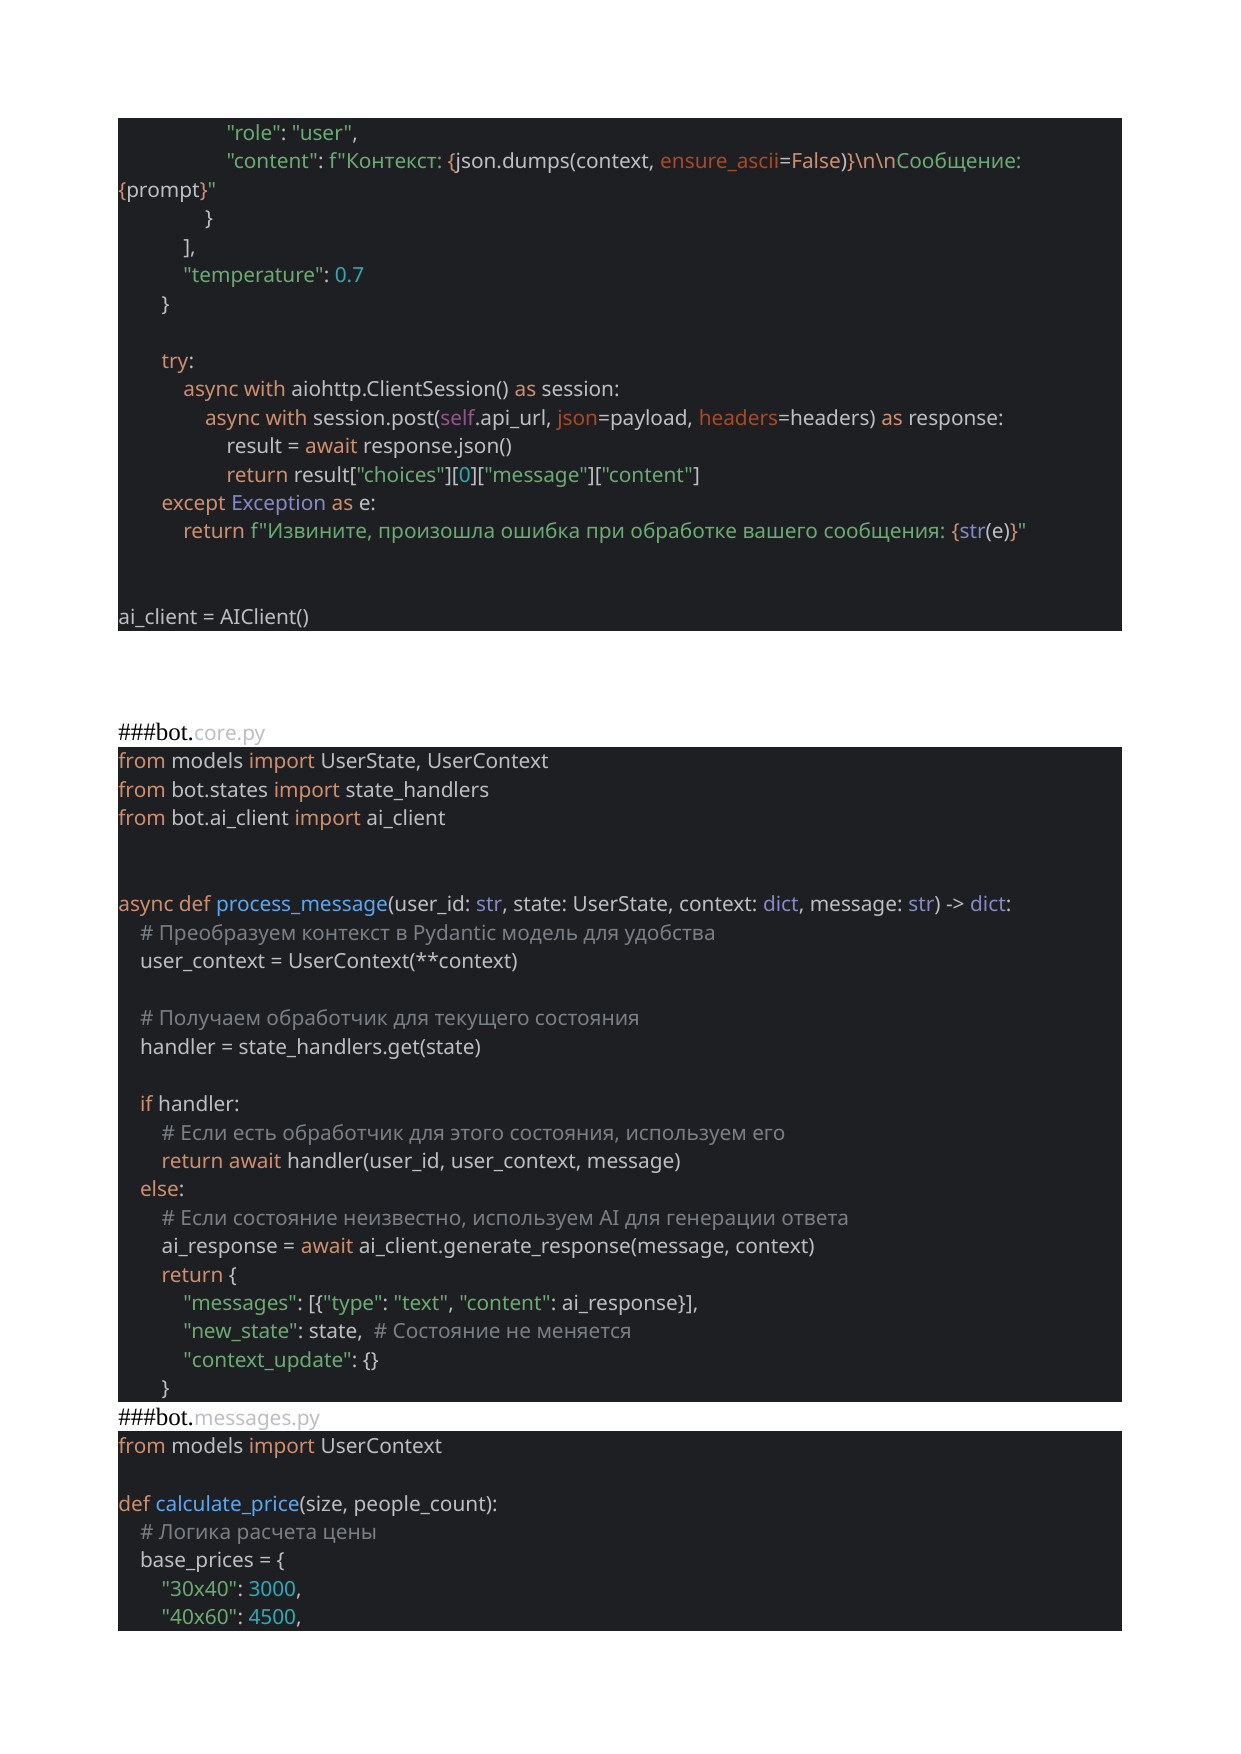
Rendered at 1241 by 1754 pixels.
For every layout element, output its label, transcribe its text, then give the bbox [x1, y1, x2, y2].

text ###bot.messages.py [118, 1402, 1122, 1431]
text from models import UserContext def calculate_price(size, people_count): # Логика расчета цены base_prices = { "30x40": 3000, "40x60": 4500, [118, 1431, 1122, 1631]
text ###bot.core.py [118, 631, 1122, 747]
text from models import UserState, UserContext from bot.states import state_handlers from bot.ai_client import ai_client async def process_message(user_id: str, state: UserState, context: dict, message: str) -> dict: # Преобразуем контекст в Pydantic модель для удобства user_context = UserContext(**context) # Получаем обработчик для текущего состояния handler = state_handlers.get(state) if handler: # Если есть обработчик для этого состояния, используем его return await handler(user_id, user_context, message) else: # Если состояние неизвестно, используем AI для генерации ответа ai_response = await ai_client.generate_response(message, context) return { "messages": [{"type": "text", "content": ai_response}], "new_state": state, # Состояние не меняется "context_update": {} } [118, 747, 1122, 1402]
text "role": "user", "content": f"Контекст: {json.dumps(context, ensure_ascii=False)}\n\nСообщение: {prompt}" } ], "temperature": 0.7 } try: async with aiohttp.ClientSession() as session: async with session.post(self.api_url, json=payload, headers=headers) as response: result = await response.json() return result["choices"][0]["message"]["content"] except Exception as e: return f"Извините, произошла ошибка при обработке вашего сообщения: {str(e)}" ai_client = AIClient() [118, 118, 1122, 631]
